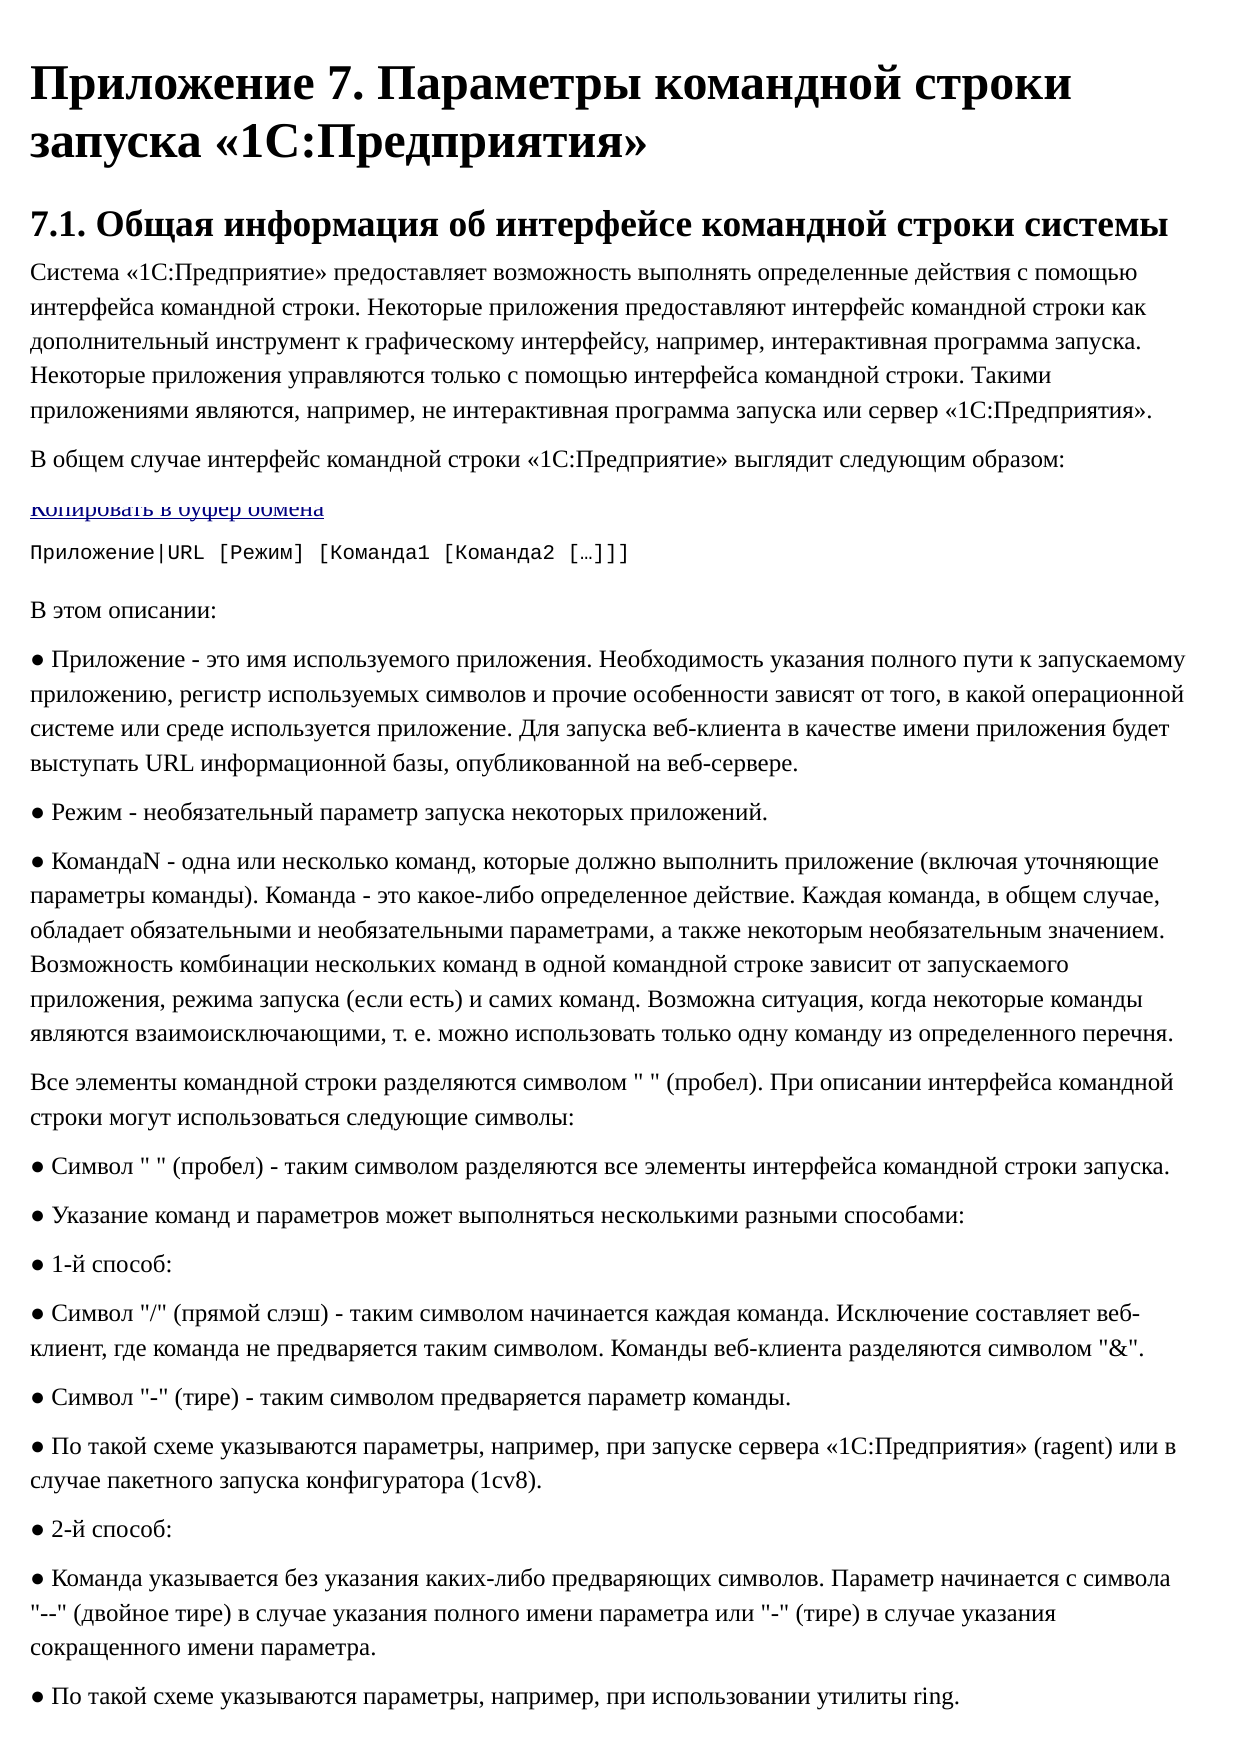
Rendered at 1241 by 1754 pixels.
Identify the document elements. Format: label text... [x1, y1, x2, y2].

text ● Символ "/" (прямой слэш) ‑ таким символом начинается каждая команда. Исключение составляет веб-клиент, где команда не предваряется таким символом. Команды веб-клиента разделяются символом "&". [30, 1298, 1211, 1361]
text ● 2-й способ: [30, 1514, 1211, 1543]
text В этом описании: [30, 595, 1211, 624]
text ● По такой схеме указываются параметры, например, при запуске сервера «1С:Предприятия» (ragent) или в случае пакетного запуска конфигуратора (1cv8). [30, 1431, 1211, 1494]
text ● Указание команд и параметров может выполняться несколькими разными способами: [30, 1200, 1211, 1229]
text ● По такой схеме указываются параметры, например, при использовании утилиты ring. [30, 1681, 1211, 1710]
text ● КомандаN ‑ одна или несколько команд, которые должно выполнить приложение (включая уточняющие параметры команды). Команда ‑ это какое-либо определенное действие. Каждая команда, в общем случае, обладает обязательными и необязательными параметрами, а также некоторым необязательным значением. Возможность комбинации нескольких команд в одной командной строке зависит от запускаемого приложения, режима запуска (если есть) и самих команд. Возможна ситуация, когда некоторые команды являются взаимоисключающими, т. е. можно использовать только одну команду из определенного перечня. [30, 846, 1211, 1047]
text Приложение|URL [Режим] [Команда1 [Команда2 […]]] [30, 542, 1211, 566]
text Все элементы командной строки разделяются символом " " (пробел). При описании интерфейса командной строки могут использоваться следующие символы: [30, 1067, 1211, 1131]
subtitle Приложение 7. Параметры командной строки запуска «1С:Предприятия» [30, 53, 1211, 168]
text ● 1-й способ: [30, 1249, 1211, 1278]
text Копировать в буфер обмена [30, 493, 1211, 522]
text ● Режим ‑ необязательный параметр запуска некоторых приложений. [30, 797, 1211, 826]
text ● Команда указывается без указания каких-либо предваряющих символов. Параметр начинается с символа "--" (двойное тире) в случае указания полного имени параметра или "-" (тире) в случае указания сокращенного имени параметра. [30, 1563, 1211, 1661]
text ● Приложение ‑ это имя используемого приложения. Необходимость указания полного пути к запускаемому приложению, регистр используемых символов и прочие особенности зависят от того, в какой операционной системе или среде используется приложение. Для запуска веб-клиента в качестве имени приложения будет выступать URL информационной базы, опубликованной на веб-сервере. [30, 644, 1211, 777]
subtitle 7.1. Общая информация об интерфейсе командной строки системы [30, 201, 1211, 244]
text ● Символ " " (пробел) ‑ таким символом разделяются все элементы интерфейса командной строки запуска. [30, 1151, 1211, 1180]
text Система «1С:Предприятие» предоставляет возможность выполнять определенные действия с помощью интерфейса командной строки. Некоторые приложения предоставляют интерфейс командной строки как дополнительный инструмент к графическому интерфейсу, например, интерактивная программа запуска. Некоторые приложения управляются только с помощью интерфейса командной строки. Такими приложениями являются, например, не интерактивная программа запуска или сервер «1С:Предприятия». [30, 257, 1211, 424]
text ● Символ "-" (тире) ‑ таким символом предваряется параметр команды. [30, 1382, 1211, 1410]
text В общем случае интерфейс командной строки «1С:Предприятие» выглядит следующим образом: [30, 444, 1211, 473]
